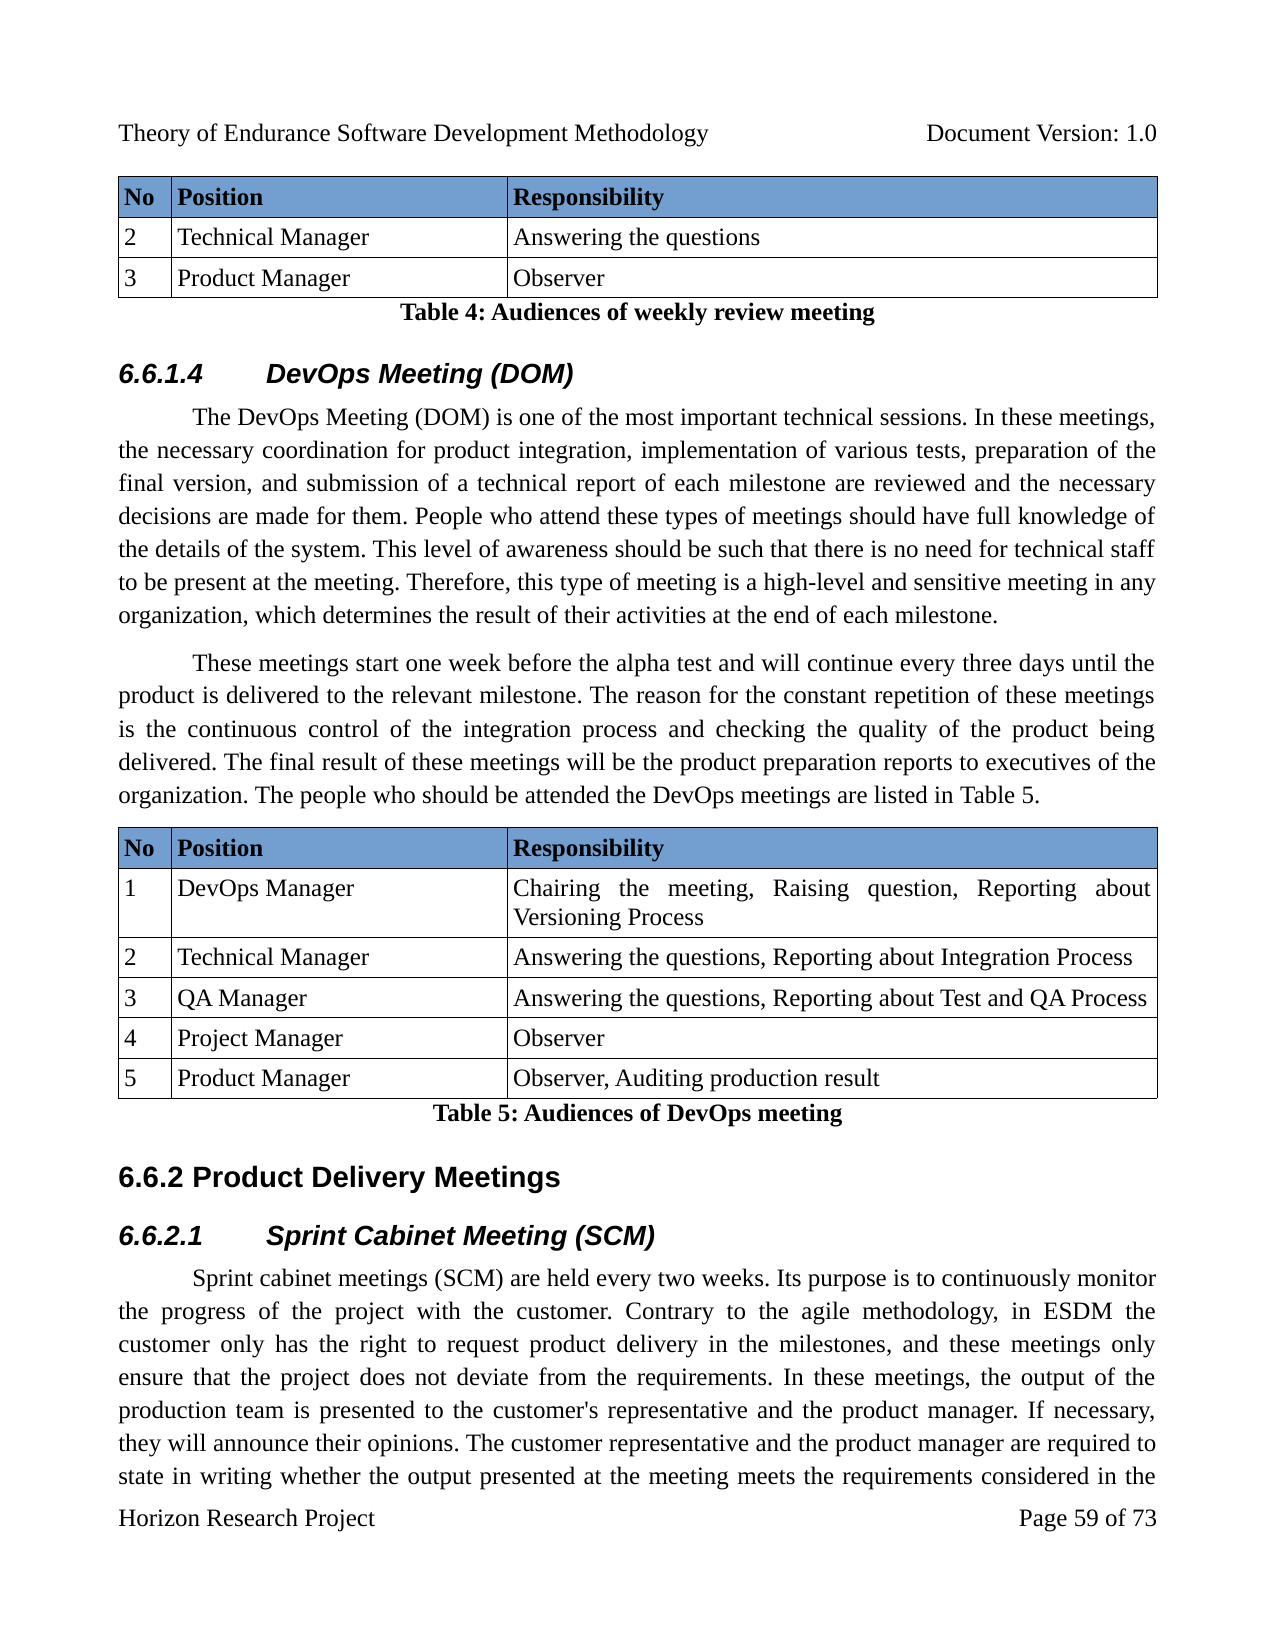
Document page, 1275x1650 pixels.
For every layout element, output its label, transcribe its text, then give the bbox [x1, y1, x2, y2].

table_cell DevOps Manager [172, 869, 507, 937]
table_cell Answering the questions, Reporting about Integration Process [508, 938, 1157, 977]
table_cell 2 [119, 218, 171, 257]
subtitle Product Delivery Meetings [118, 1160, 1157, 1194]
text These meetings start one week before the alpha test and will continue every three days until the product is delivered to the relevant milestone. The reason for the constant repetition of these meetings is the continuous control of the integration process and checking the quality of the product being delivered. The final result of these meetings will be the product preparation reports to executives of the organization. The people who should be attended the DevOps meetings are listed in Table 5. [118, 648, 1157, 808]
subtitle Sprint Cabinet Meeting (SCM) [118, 1219, 1157, 1251]
table_cell Observer, Auditing production result [508, 1059, 1157, 1098]
table_cell QA Manager [172, 978, 507, 1017]
table_cell Technical Manager [172, 938, 507, 977]
text Table 5: Audiences of DevOps meeting [118, 1099, 1157, 1127]
text The DevOps Meeting (DOM) is one of the most important technical sessions. In these meetings, the necessary coordination for product integration, implementation of various tests, preparation of the final version, and submission of a technical report of each milestone are reviewed and the necessary decisions are made for them. People who attend these types of meetings should have full knowledge of the details of the system. This level of awareness should be such that there is no need for technical staff to be present at the meeting. Therefore, this type of meeting is a high-level and sensitive meeting in any organization, which determines the result of their activities at the end of each milestone. [118, 402, 1157, 629]
table_cell 3 [119, 978, 171, 1017]
table_cell Observer [508, 1018, 1157, 1058]
table_cell 4 [119, 1018, 171, 1058]
table_cell 3 [119, 258, 171, 297]
table_cell 2 [119, 938, 171, 977]
table_cell Observer [508, 258, 1157, 297]
table_cell Chairing the meeting, Raising question, Reporting about Versioning Process [508, 869, 1157, 937]
table_header Responsibility [508, 828, 1157, 868]
text Table 4: Audiences of weekly review meeting [118, 298, 1157, 326]
table_cell Product Manager [172, 258, 507, 297]
table_cell 5 [119, 1059, 171, 1098]
subtitle DevOps Meeting (DOM) [118, 357, 1157, 389]
table_header Position [172, 828, 507, 868]
table_cell Project Manager [172, 1018, 507, 1058]
table_header No [119, 177, 171, 217]
table_header No [119, 828, 171, 868]
table_cell 1 [119, 869, 171, 937]
table_cell Product Manager [172, 1059, 507, 1098]
table_header Responsibility [508, 177, 1157, 217]
text Sprint cabinet meetings (SCM) are held every two weeks. Its purpose is to continuously monitor the progress of the project with the customer. Contrary to the agile methodology, in ESDM the customer only has the right to request product delivery in the milestones, and these meetings only ensure that the project does not deviate from the requirements. In these meetings, the output of the production team is presented to the customer's representative and the product manager. If necessary, they will announce their opinions. The customer representative and the product manager are required to state in writing whether the output presented at the meeting meets the requirements considered in the [118, 1263, 1157, 1490]
table_cell Answering the questions [508, 218, 1157, 257]
table_header Position [172, 177, 507, 217]
table_cell Answering the questions, Reporting about Test and QA Process [508, 978, 1157, 1017]
table_cell Technical Manager [172, 218, 507, 257]
